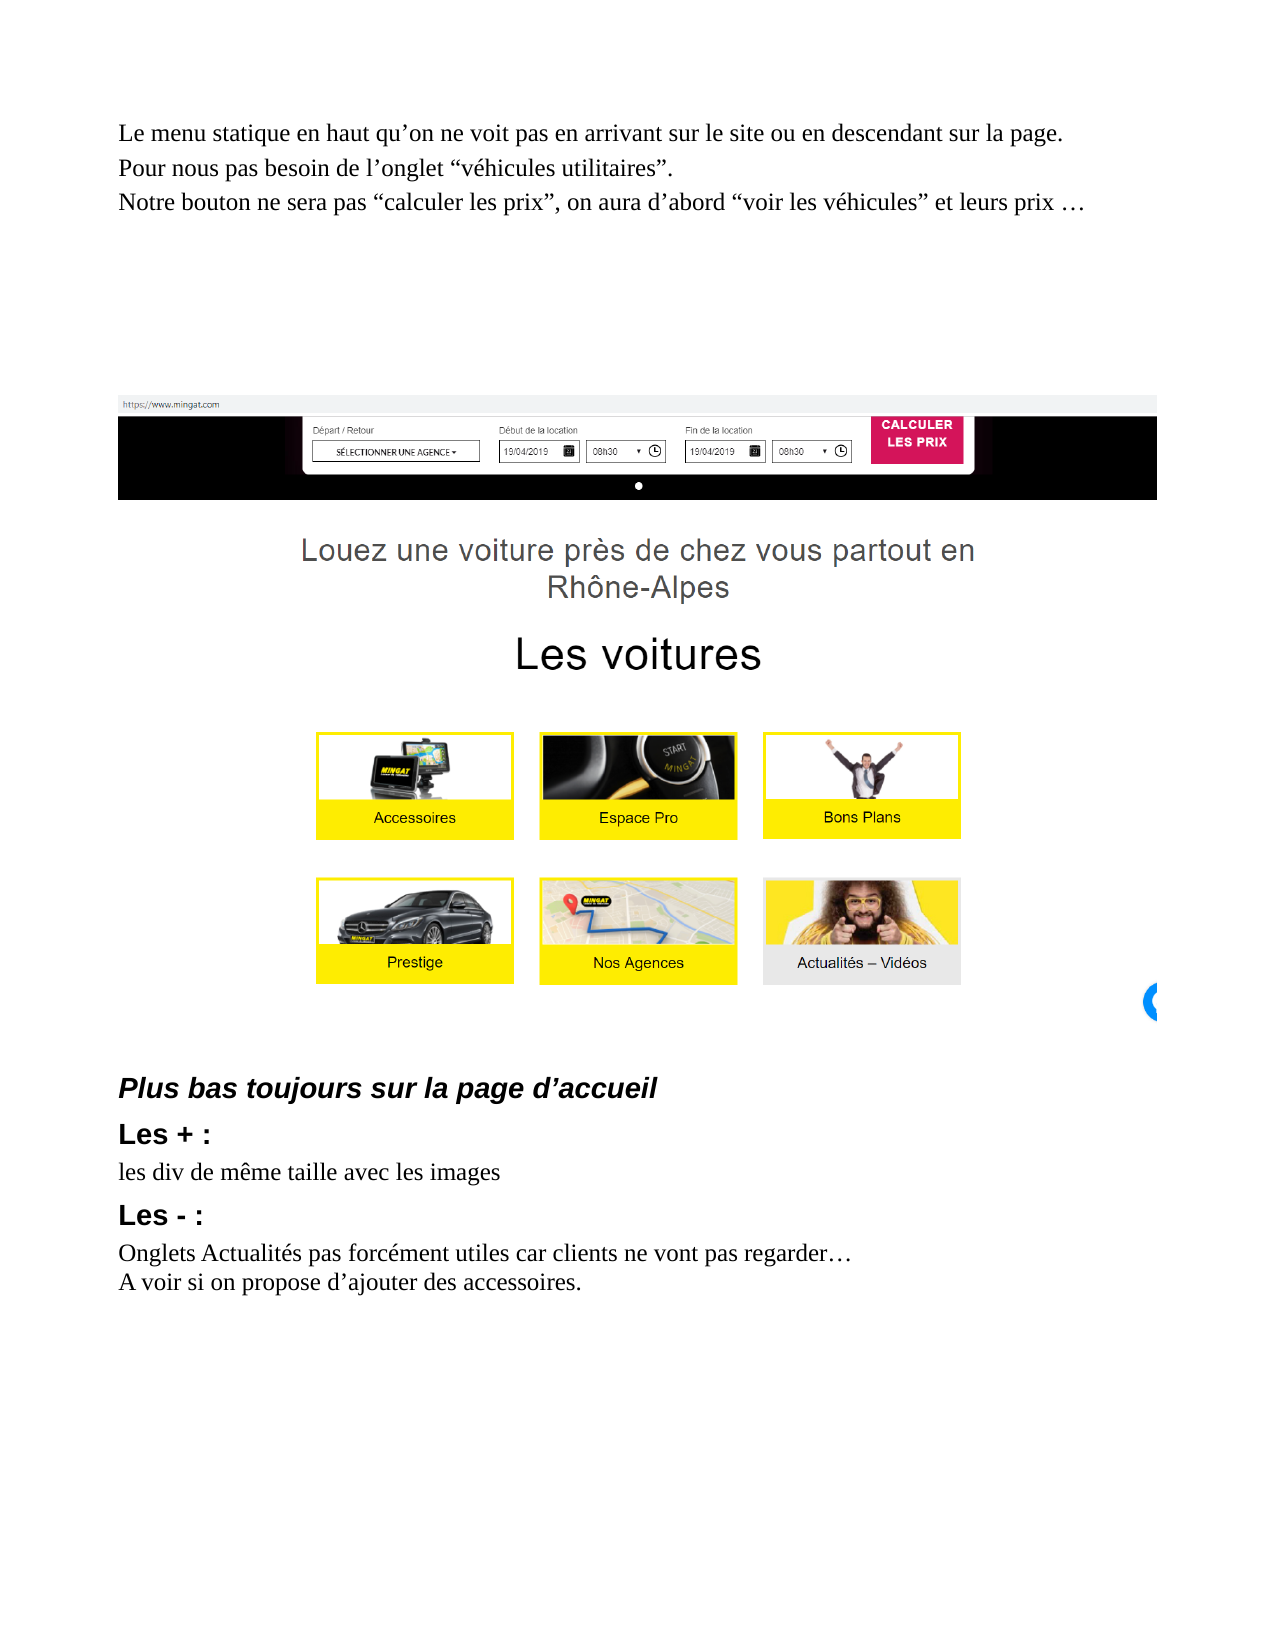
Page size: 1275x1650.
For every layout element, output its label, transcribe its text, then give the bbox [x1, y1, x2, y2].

subtitle Les - : [118, 1198, 1157, 1232]
text A voir si on propose d’ajouter des accessoires. [118, 1267, 1157, 1296]
subtitle Les + : [118, 1117, 1157, 1151]
text les div de même taille avec les images [118, 1157, 1157, 1186]
text Onglets Actualités pas forcément utiles car clients ne vont pas regarder… [118, 1238, 1157, 1267]
subtitle Plus bas toujours sur la page d’accueil [118, 1071, 1157, 1105]
text Le menu statique en haut qu’on ne voit pas en arrivant sur le site ou en descendant sur la page. Pour nous pas besoin de l’onglet “véhicules utilitaires”. Notre bouton ne sera pas “calculer les prix”, on aura d’abord “voir les véhicules” et leurs prix … [118, 118, 1157, 216]
